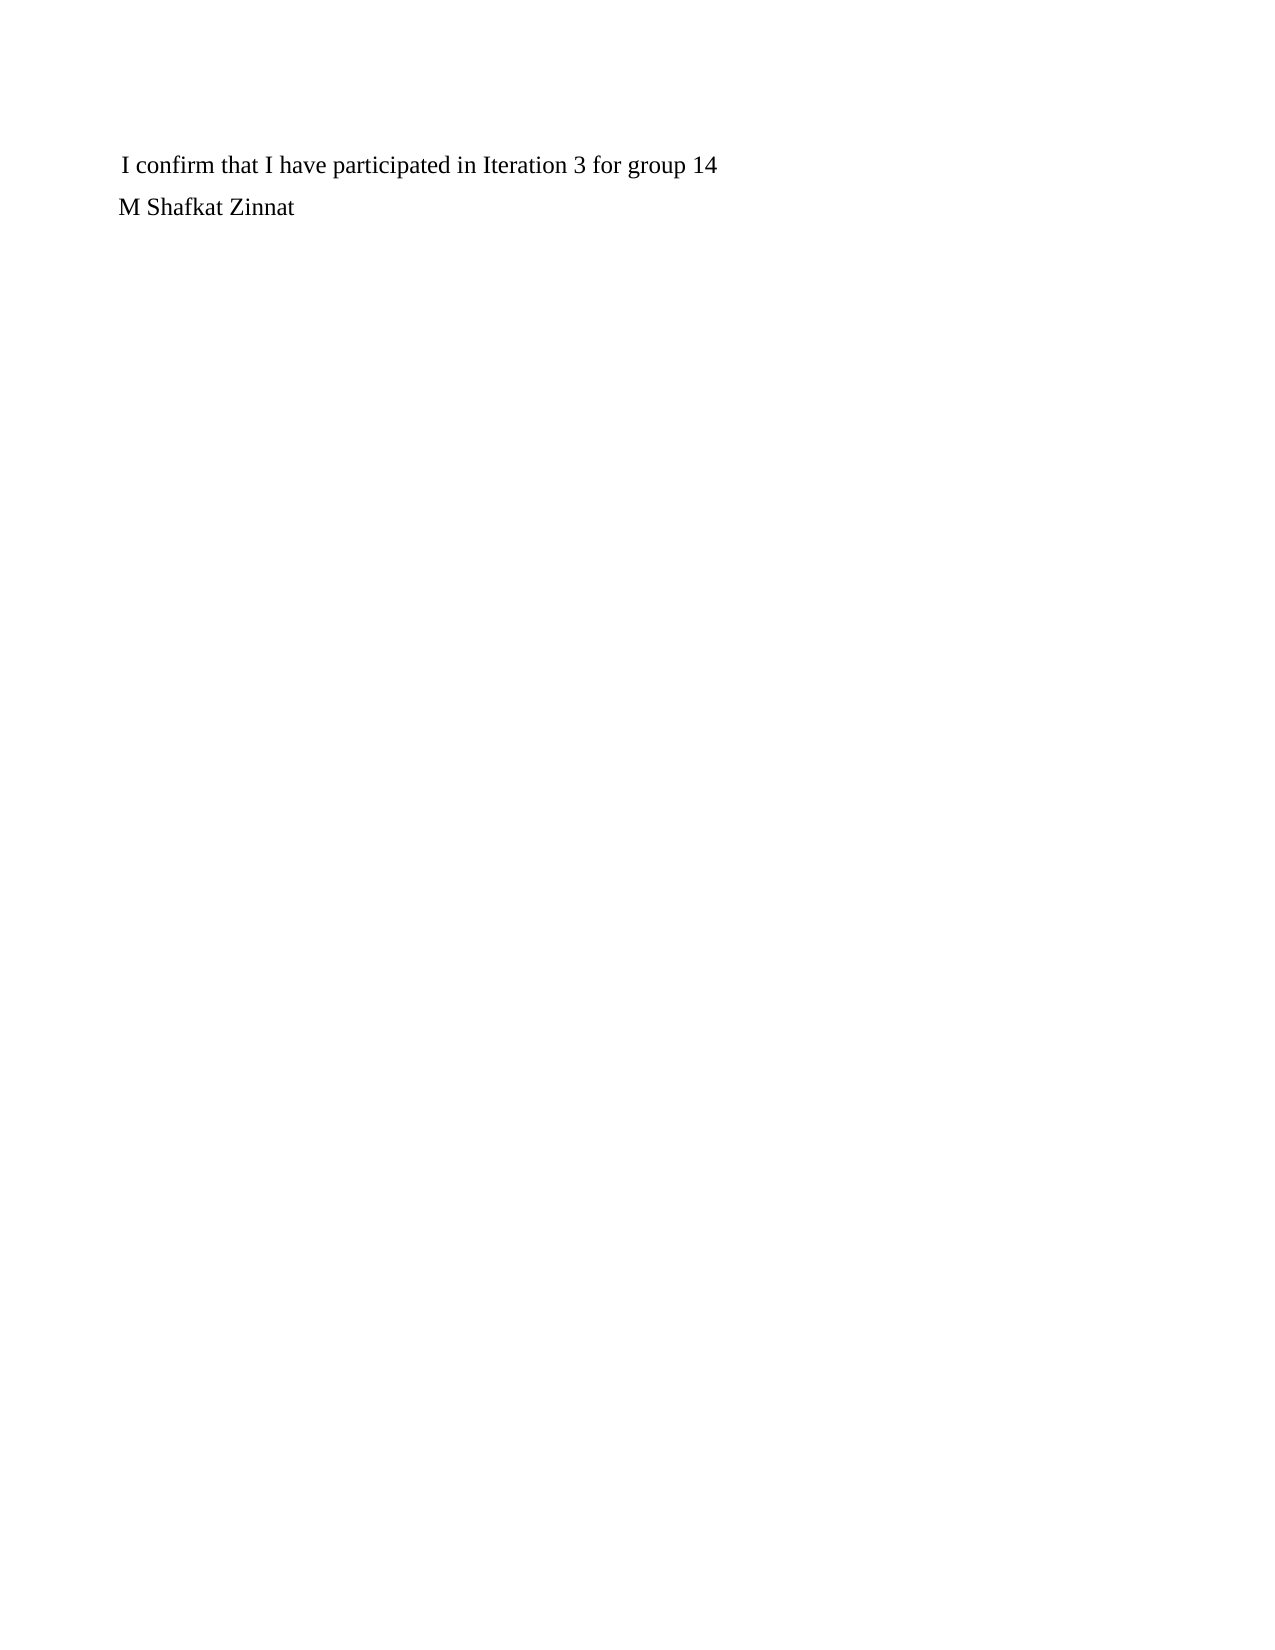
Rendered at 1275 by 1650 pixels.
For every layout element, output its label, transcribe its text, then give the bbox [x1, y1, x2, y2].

table_header [118, 181, 136, 192]
text M Shafkat Zinnat [118, 192, 1157, 221]
table_header I confirm that I have participated in Iteration 3 for group 14 [118, 147, 734, 181]
